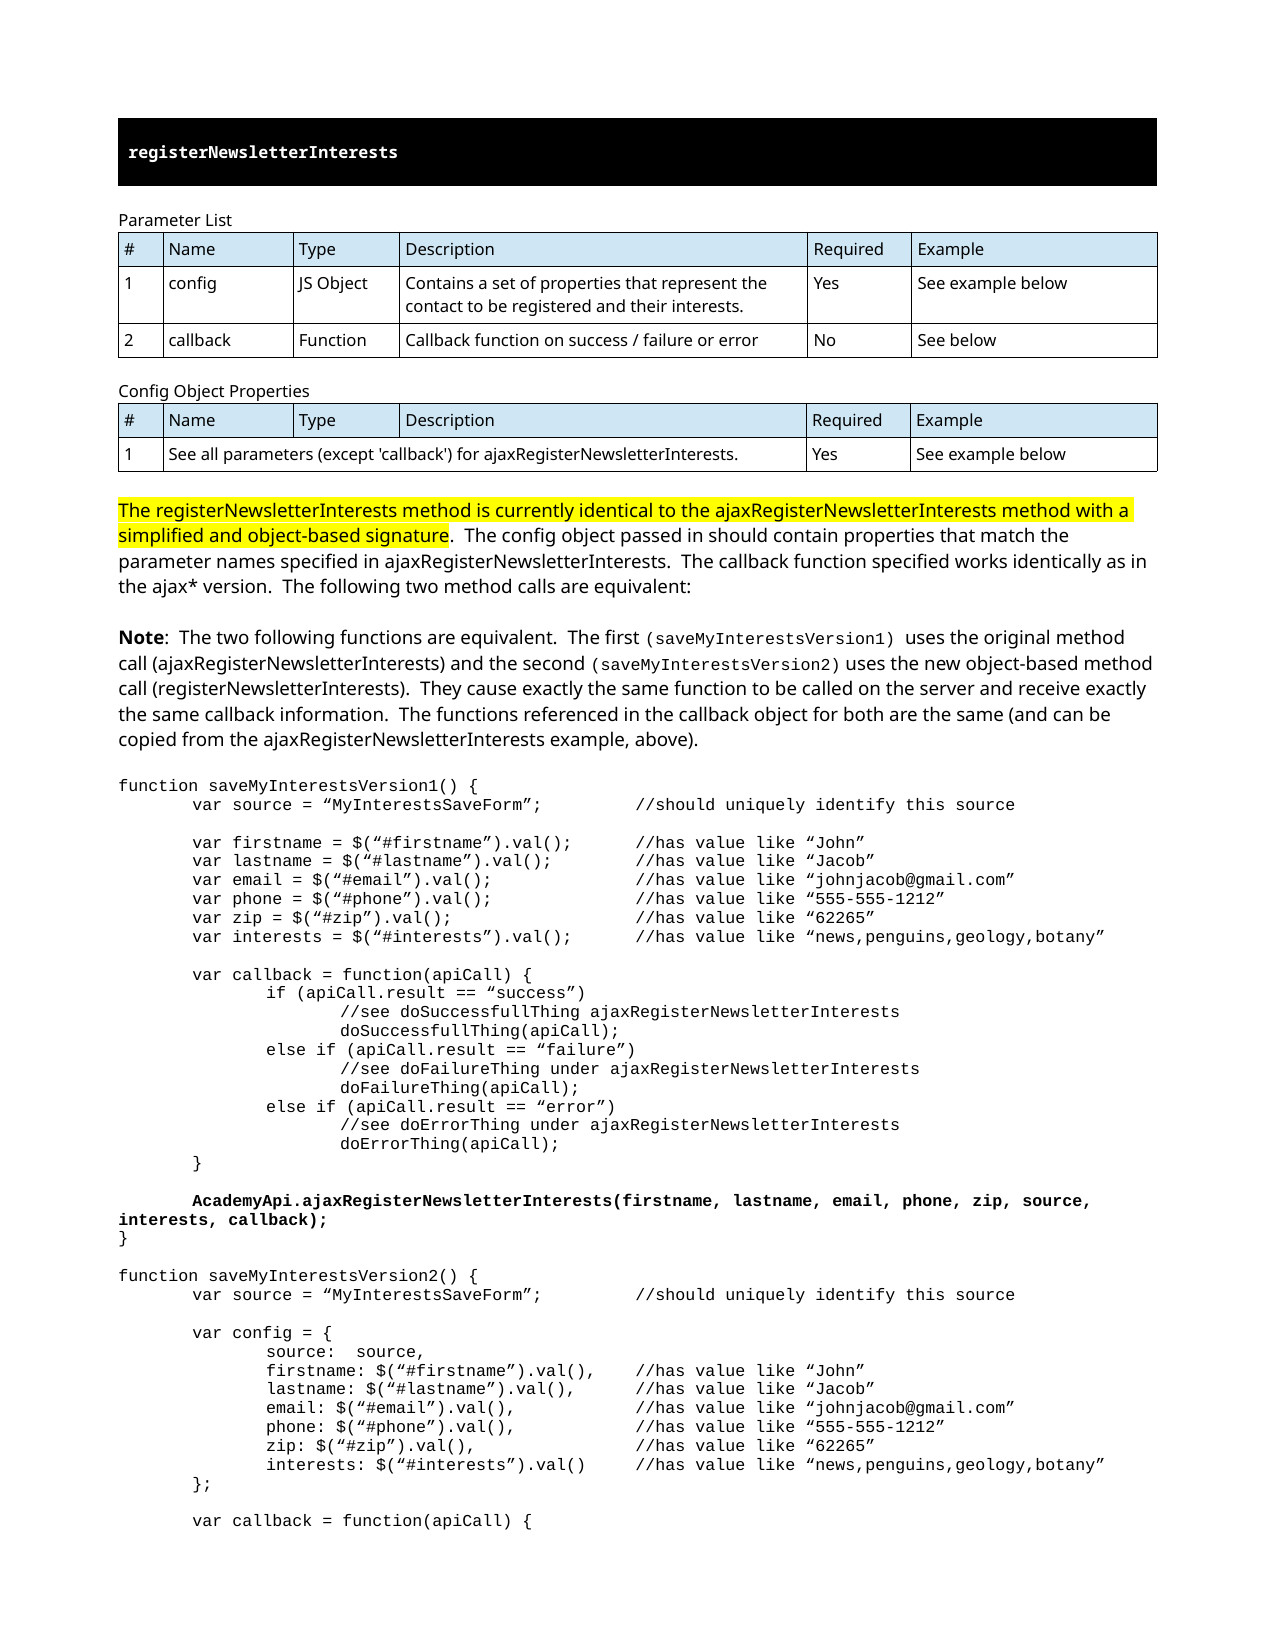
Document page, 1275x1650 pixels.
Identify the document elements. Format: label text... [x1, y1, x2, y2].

text } [118, 1230, 1157, 1249]
text var firstname = $(“#firstname”).val(); //has value like “John” [118, 834, 1157, 853]
table_cell Yes [808, 267, 911, 323]
table_header Example [912, 233, 1157, 266]
text doFailureThing(apiCall); [118, 1079, 1157, 1098]
text var email = $(“#email”).val(); //has value like “johnjacob@gmail.com” [118, 872, 1157, 891]
table_header Name [164, 233, 293, 266]
table_cell See example below [912, 267, 1157, 323]
text else if (apiCall.result == “error”) [118, 1098, 1157, 1117]
table_cell 1 [119, 267, 163, 323]
text var source = “MyInterestsSaveForm”; //should uniquely identify this source [118, 796, 1157, 815]
table_header Description [400, 233, 807, 266]
table_cell No [808, 324, 911, 357]
text phone: $(“#phone”).val(), //has value like “555-555-1212” [118, 1419, 1157, 1437]
table_cell callback [164, 324, 293, 357]
text else if (apiCall.result == “failure”) [118, 1042, 1157, 1060]
table_header Name [164, 404, 293, 437]
table_cell See all parameters (except 'callback') for ajaxRegisterNewsletterInterests. [164, 438, 806, 471]
text interests: $(“#interests”).val() //has value like “news,penguins,geology,botany” [118, 1456, 1157, 1475]
table_header Required [807, 404, 910, 437]
text The registerNewsletterInterests method is currently identical to the ajaxRegisterNewsletterInterests method with a simplified and object-based signature. The config object passed in should contain properties that match the parameter names specified in ajaxRegisterNewsletterInterests. The callback function specified works identically as in the ajax* version. The following two method calls are equivalent: [118, 497, 1157, 599]
table_header # [119, 404, 163, 437]
text doErrorThing(apiCall); [118, 1136, 1157, 1155]
text doSuccessfullThing(apiCall); [118, 1023, 1157, 1042]
text function saveMyInterestsVersion2() { [118, 1268, 1157, 1287]
text registerNewsletterInterests [118, 141, 1157, 163]
text Parameter List [118, 209, 1157, 232]
text Config Object Properties [118, 380, 1157, 403]
table_header Type [294, 404, 399, 437]
text zip: $(“#zip”).val(), //has value like “62265” [118, 1437, 1157, 1456]
table_cell Contains a set of properties that represent the contact to be registered and their interests. [400, 267, 807, 323]
table_cell config [164, 267, 293, 323]
table_header Required [808, 233, 911, 266]
text var source = “MyInterestsSaveForm”; //should uniquely identify this source [118, 1287, 1157, 1306]
text //see doSuccessfullThing ajaxRegisterNewsletterInterests [118, 1004, 1157, 1023]
table_cell See example below [911, 438, 1157, 471]
text AcademyApi.ajaxRegisterNewsletterInterests(firstname, lastname, email, phone, zip, source, interests, callback); [118, 1192, 1157, 1230]
text email: $(“#email”).val(), //has value like “johnjacob@gmail.com” [118, 1400, 1157, 1419]
table_cell Callback function on success / failure or error [400, 324, 807, 357]
text var callback = function(apiCall) { [118, 966, 1157, 985]
text //see doErrorThing under ajaxRegisterNewsletterInterests [118, 1117, 1157, 1136]
text var zip = $(“#zip”).val(); //has value like “62265” [118, 909, 1157, 928]
text source: source, [118, 1343, 1157, 1362]
table_header # [119, 233, 163, 266]
text Note: The two following functions are equivalent. The first (saveMyInterestsVersion1) uses the original method call (ajaxRegisterNewsletterInterests) and the second (saveMyInterestsVersion2) uses the new object-based method call (registerNewsletterInterests). They cause exactly the same function to be called on the server and receive exactly the same callback information. The functions referenced in the callback object for both are the same (and can be copied from the ajaxRegisterNewsletterInterests example, above). [118, 624, 1157, 752]
text var lastname = $(“#lastname”).val(); //has value like “Jacob” [118, 853, 1157, 872]
text var callback = function(apiCall) { [118, 1513, 1157, 1532]
table_cell 1 [119, 438, 163, 471]
table_header Type [294, 233, 399, 266]
table_cell JS Object [294, 267, 399, 323]
text } [118, 1155, 1157, 1173]
table_cell See below [912, 324, 1157, 357]
text lastname: $(“#lastname”).val(), //has value like “Jacob” [118, 1381, 1157, 1400]
text }; [118, 1475, 1157, 1494]
table_cell Yes [807, 438, 910, 471]
text var config = { [118, 1324, 1157, 1343]
table_header Description [400, 404, 806, 437]
table_cell 2 [119, 324, 163, 357]
text var interests = $(“#interests”).val(); //has value like “news,penguins,geology,botany” [118, 928, 1157, 947]
table_header Example [911, 404, 1157, 437]
text if (apiCall.result == “success”) [118, 985, 1157, 1004]
text var phone = $(“#phone”).val(); //has value like “555-555-1212” [118, 891, 1157, 909]
text function saveMyInterestsVersion1() { [118, 778, 1157, 796]
text firstname: $(“#firstname”).val(), //has value like “John” [118, 1362, 1157, 1381]
table_cell Function [294, 324, 399, 357]
text //see doFailureThing under ajaxRegisterNewsletterInterests [118, 1060, 1157, 1079]
